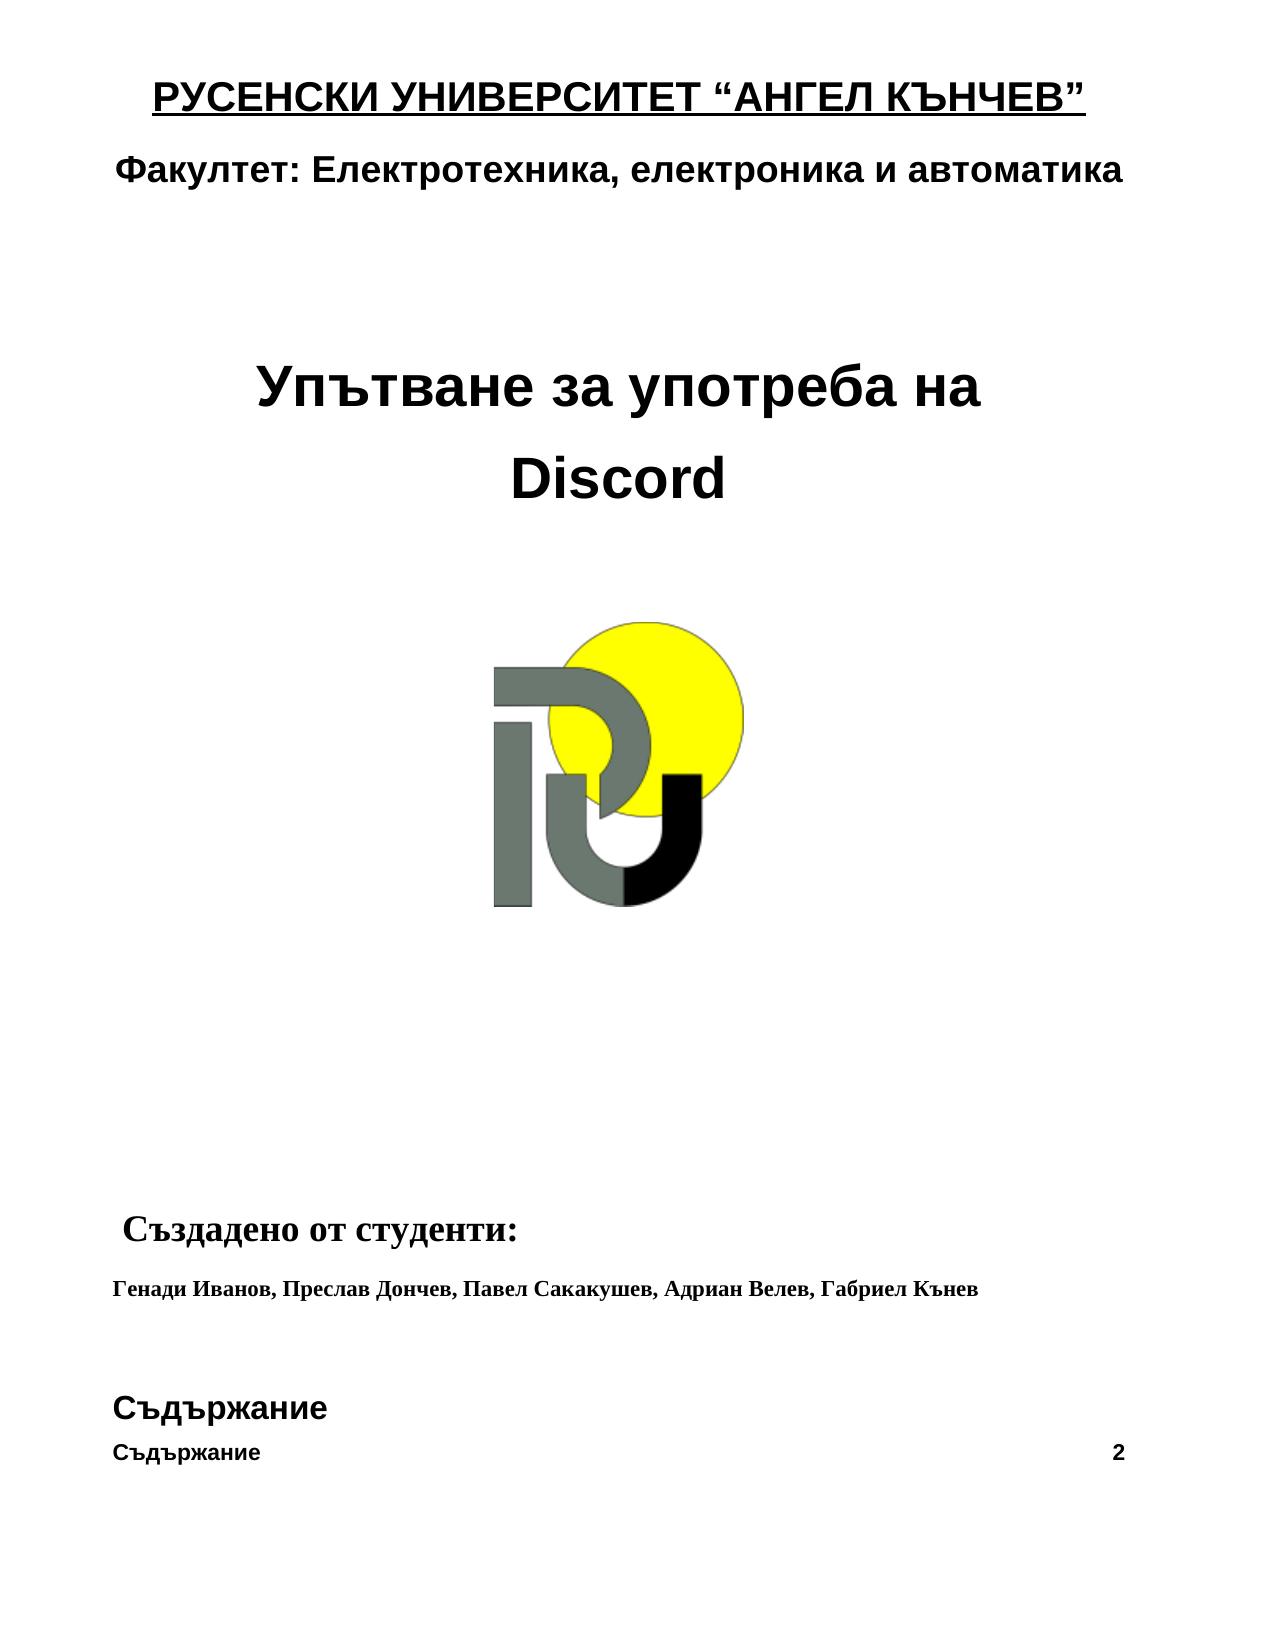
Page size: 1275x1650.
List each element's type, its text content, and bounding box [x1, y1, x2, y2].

text Discord [112, 444, 1125, 511]
text Упътване за употреба на [112, 352, 1125, 419]
text Генади Иванов, Преслав Дончев, Павел Сакакушев, Адриан Велев, Габриел Кънев [112, 1274, 1125, 1301]
text Съдържание 2 [112, 1439, 1125, 1465]
text Създадено от студенти: [112, 1206, 1125, 1249]
text РУСЕНСКИ УНИВЕРСИТЕТ “АНГЕЛ КЪНЧЕВ” [112, 72, 1125, 120]
picture [493, 622, 744, 907]
subtitle Съдържание [112, 1388, 1125, 1426]
text Факултет: Електротехника, електроника и автоматика [112, 147, 1125, 190]
